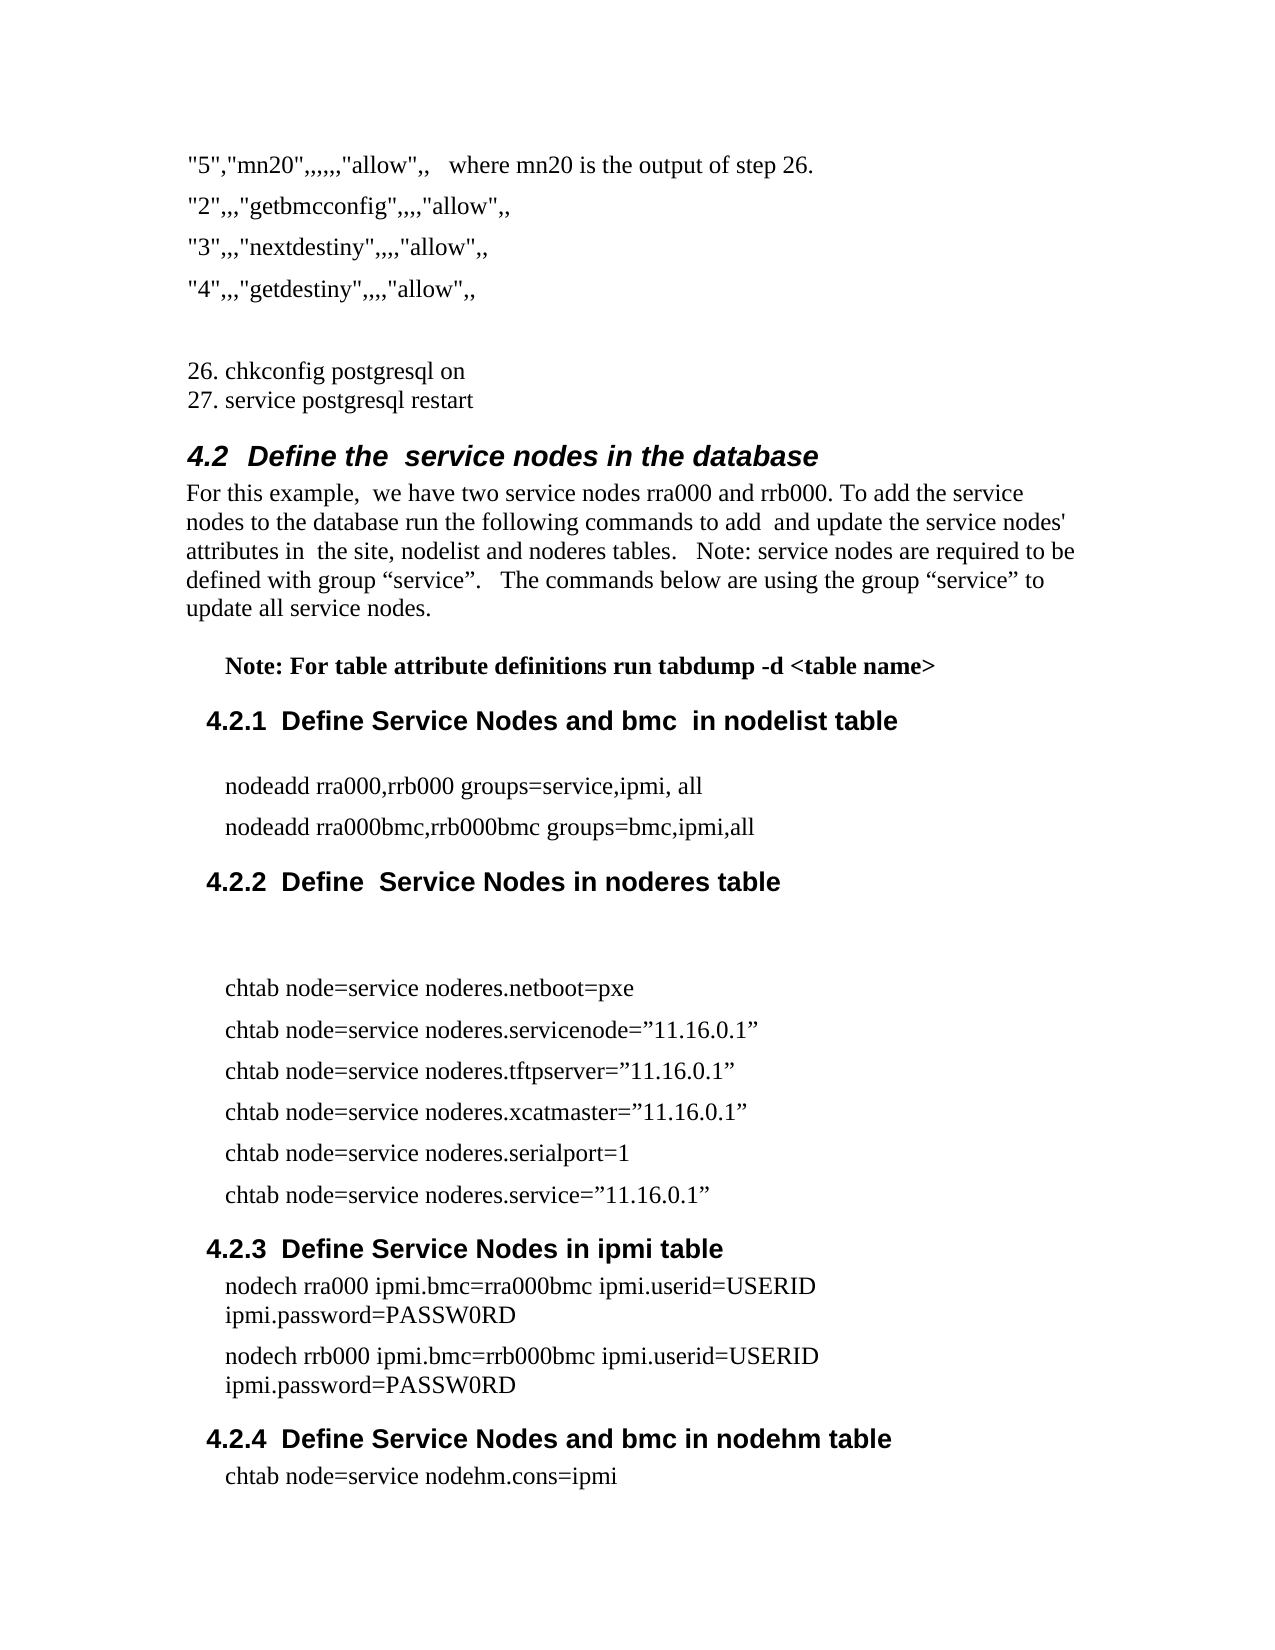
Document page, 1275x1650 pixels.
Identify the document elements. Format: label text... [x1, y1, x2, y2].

text chtab node=service noderes.servicenode=”11.16.0.1” [225, 1015, 1087, 1043]
subtitle Define Service Nodes and bmc in nodelist table [206, 705, 1087, 736]
text nodech rra000 ipmi.bmc=rra000bmc ipmi.userid=USERID ipmi.password=PASSW0RD [225, 1271, 1087, 1328]
text "3",,,"nextdestiny",,,,"allow",, [187, 232, 1087, 261]
text chtab node=service noderes.service=”11.16.0.1” [225, 1180, 1087, 1208]
subtitle Define the service nodes in the database [187, 439, 1087, 472]
text chtab node=service nodehm.cons=ipmi [225, 1461, 1087, 1490]
text chtab node=service noderes.tftpserver=”11.16.0.1” [225, 1056, 1087, 1085]
text nodech rrb000 ipmi.bmc=rrb000bmc ipmi.userid=USERID ipmi.password=PASSW0RD [225, 1341, 1087, 1398]
subtitle Define Service Nodes and bmc in nodehm table [206, 1423, 1087, 1455]
text chtab node=service noderes.netboot=pxe [225, 973, 1087, 1002]
text chtab node=service noderes.xcatmaster=”11.16.0.1” [225, 1097, 1087, 1126]
list chkconfig postgresql on [187, 356, 1087, 385]
list service postgresql restart [187, 385, 1087, 414]
text "5","mn20",,,,,,"allow",, where mn20 is the output of step 26. [187, 150, 1087, 179]
text Note: For table attribute definitions run tabdump -d <table name> [225, 651, 1087, 680]
text chtab node=service noderes.serialport=1 [225, 1138, 1087, 1167]
text For this example, we have two service nodes rra000 and rrb000. To add the service nodes to the database run the following commands to add and update the service nodes' attributes in the site, nodelist and noderes tables. Note: service nodes are required to be defined with group “service”. The commands below are using the group “service” to update all service nodes. [186, 478, 1087, 622]
text "2",,,"getbmcconfig",,,,"allow",, [187, 191, 1087, 220]
text nodeadd rra000bmc,rrb000bmc groups=bmc,ipmi,all [225, 812, 1087, 841]
text "4",,,"getdestiny",,,,"allow",, [187, 274, 1087, 302]
subtitle Define Service Nodes in noderes table [206, 866, 1087, 897]
subtitle Define Service Nodes in ipmi table [206, 1233, 1087, 1265]
text nodeadd rra000,rrb000 groups=service,ipmi, all [225, 771, 1087, 800]
